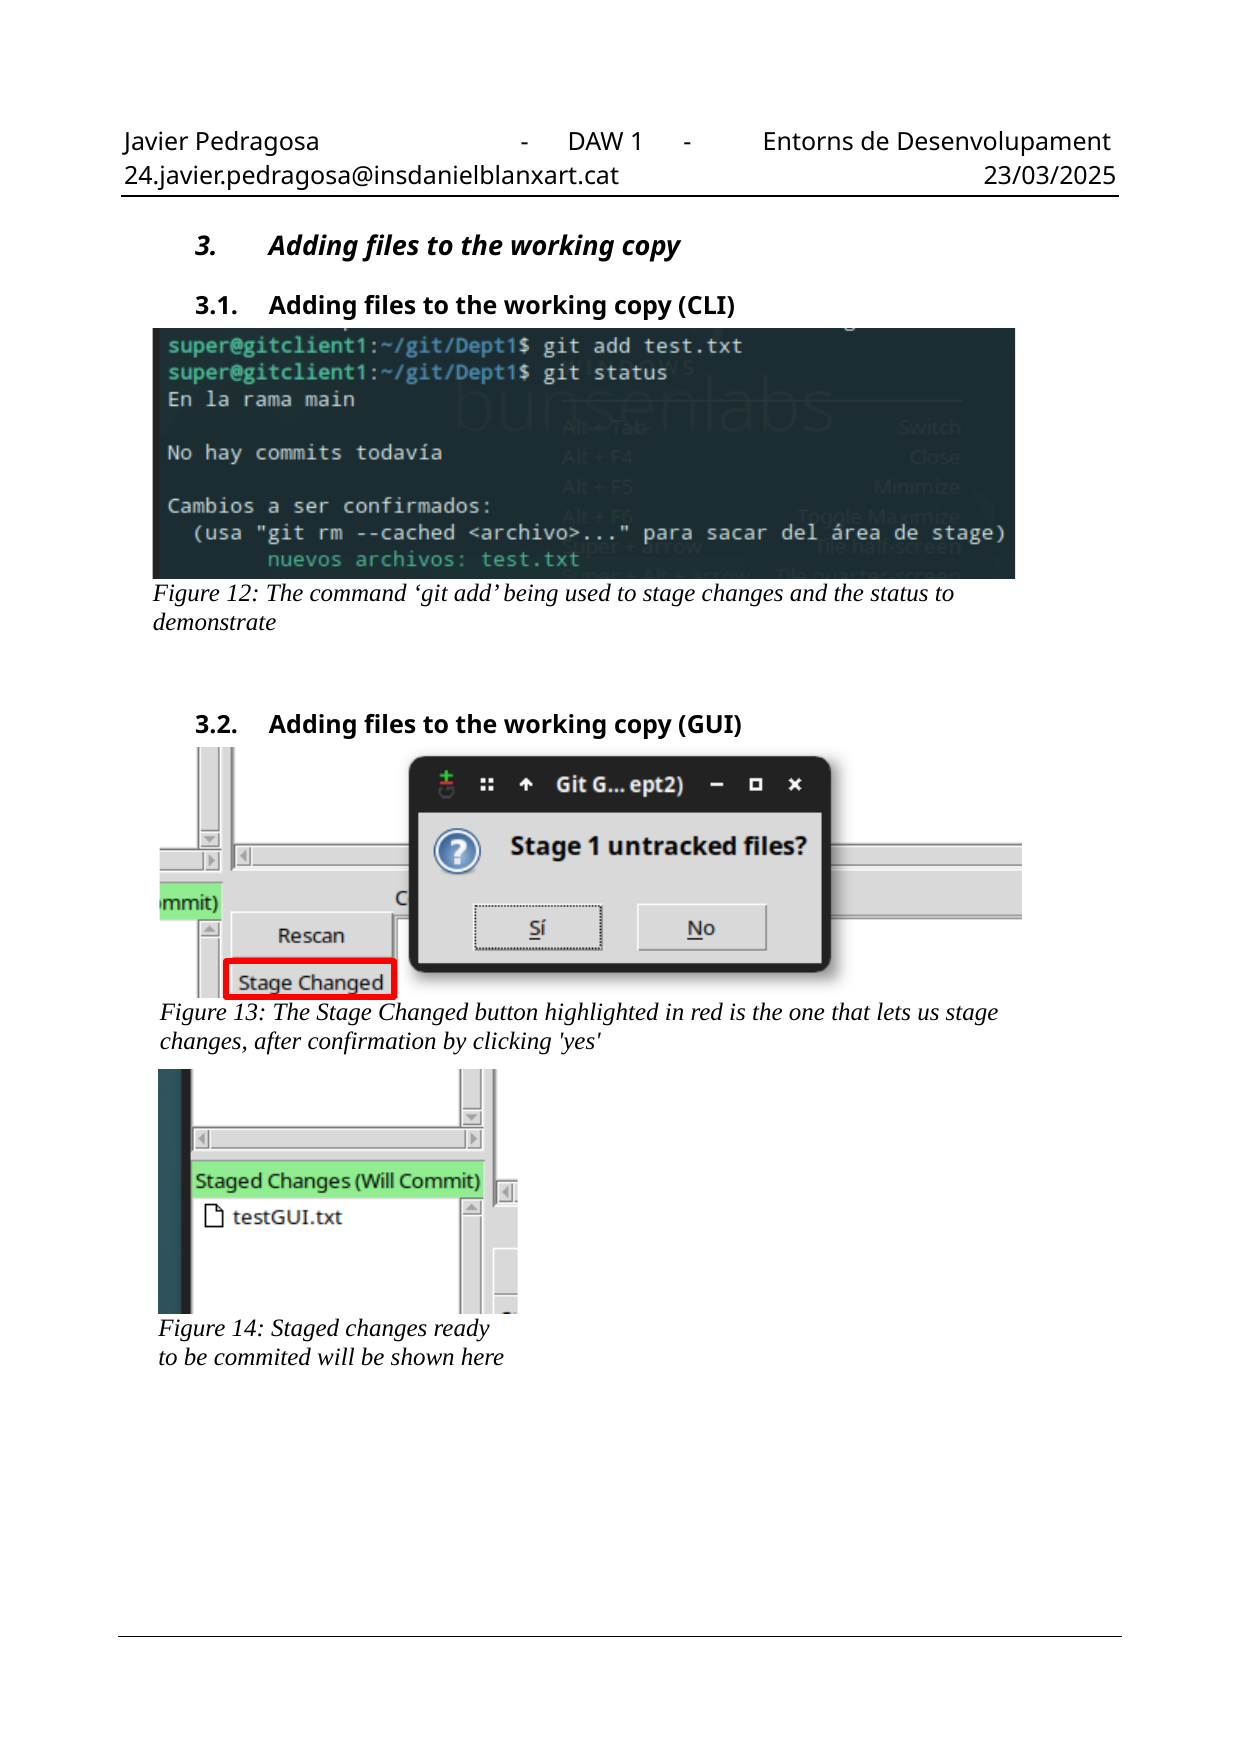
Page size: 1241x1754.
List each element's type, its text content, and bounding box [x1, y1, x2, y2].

text Figure 14: Staged changes ready to be commited will be shown here [158, 1314, 517, 1371]
picture [159, 747, 1022, 998]
text Figure 12: The command ‘git add’ being used to stage changes and the status to demonstrate [153, 579, 1015, 636]
subtitle 3.1. Adding files to the working copy (CLI) [121, 288, 1119, 322]
picture [158, 1069, 518, 1314]
subtitle 3. Adding files to the working copy [121, 226, 1119, 263]
picture [229, 964, 391, 994]
subtitle 3.2. Adding files to the working copy (GUI) [121, 707, 1119, 741]
text Figure 13: The Stage Changed button highlighted in red is the one that lets us stage changes, after confirmation by clicking 'yes' [159, 998, 1022, 1055]
picture [152, 328, 1016, 579]
